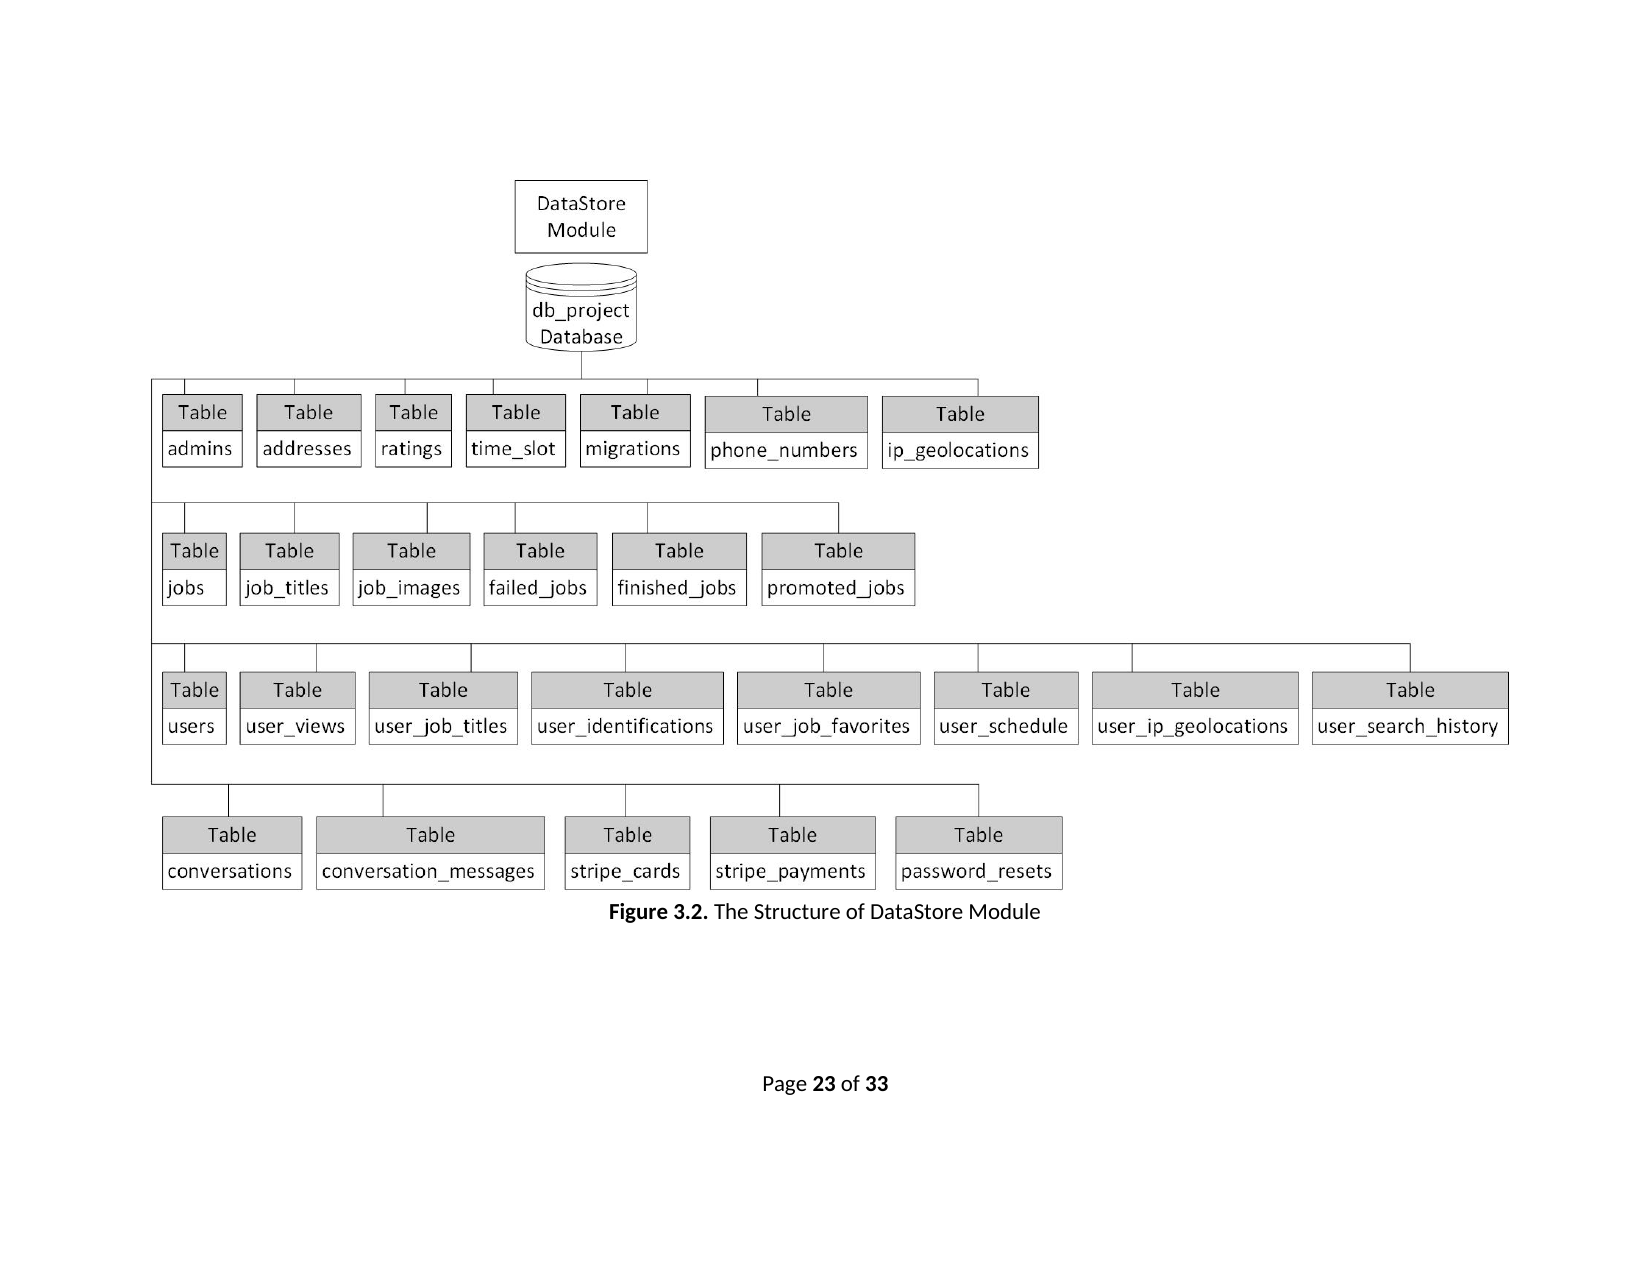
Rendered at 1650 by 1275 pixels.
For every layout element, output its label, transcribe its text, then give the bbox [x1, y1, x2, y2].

text Figure 3.2. The Structure of DataStore Module [150, 897, 1500, 925]
